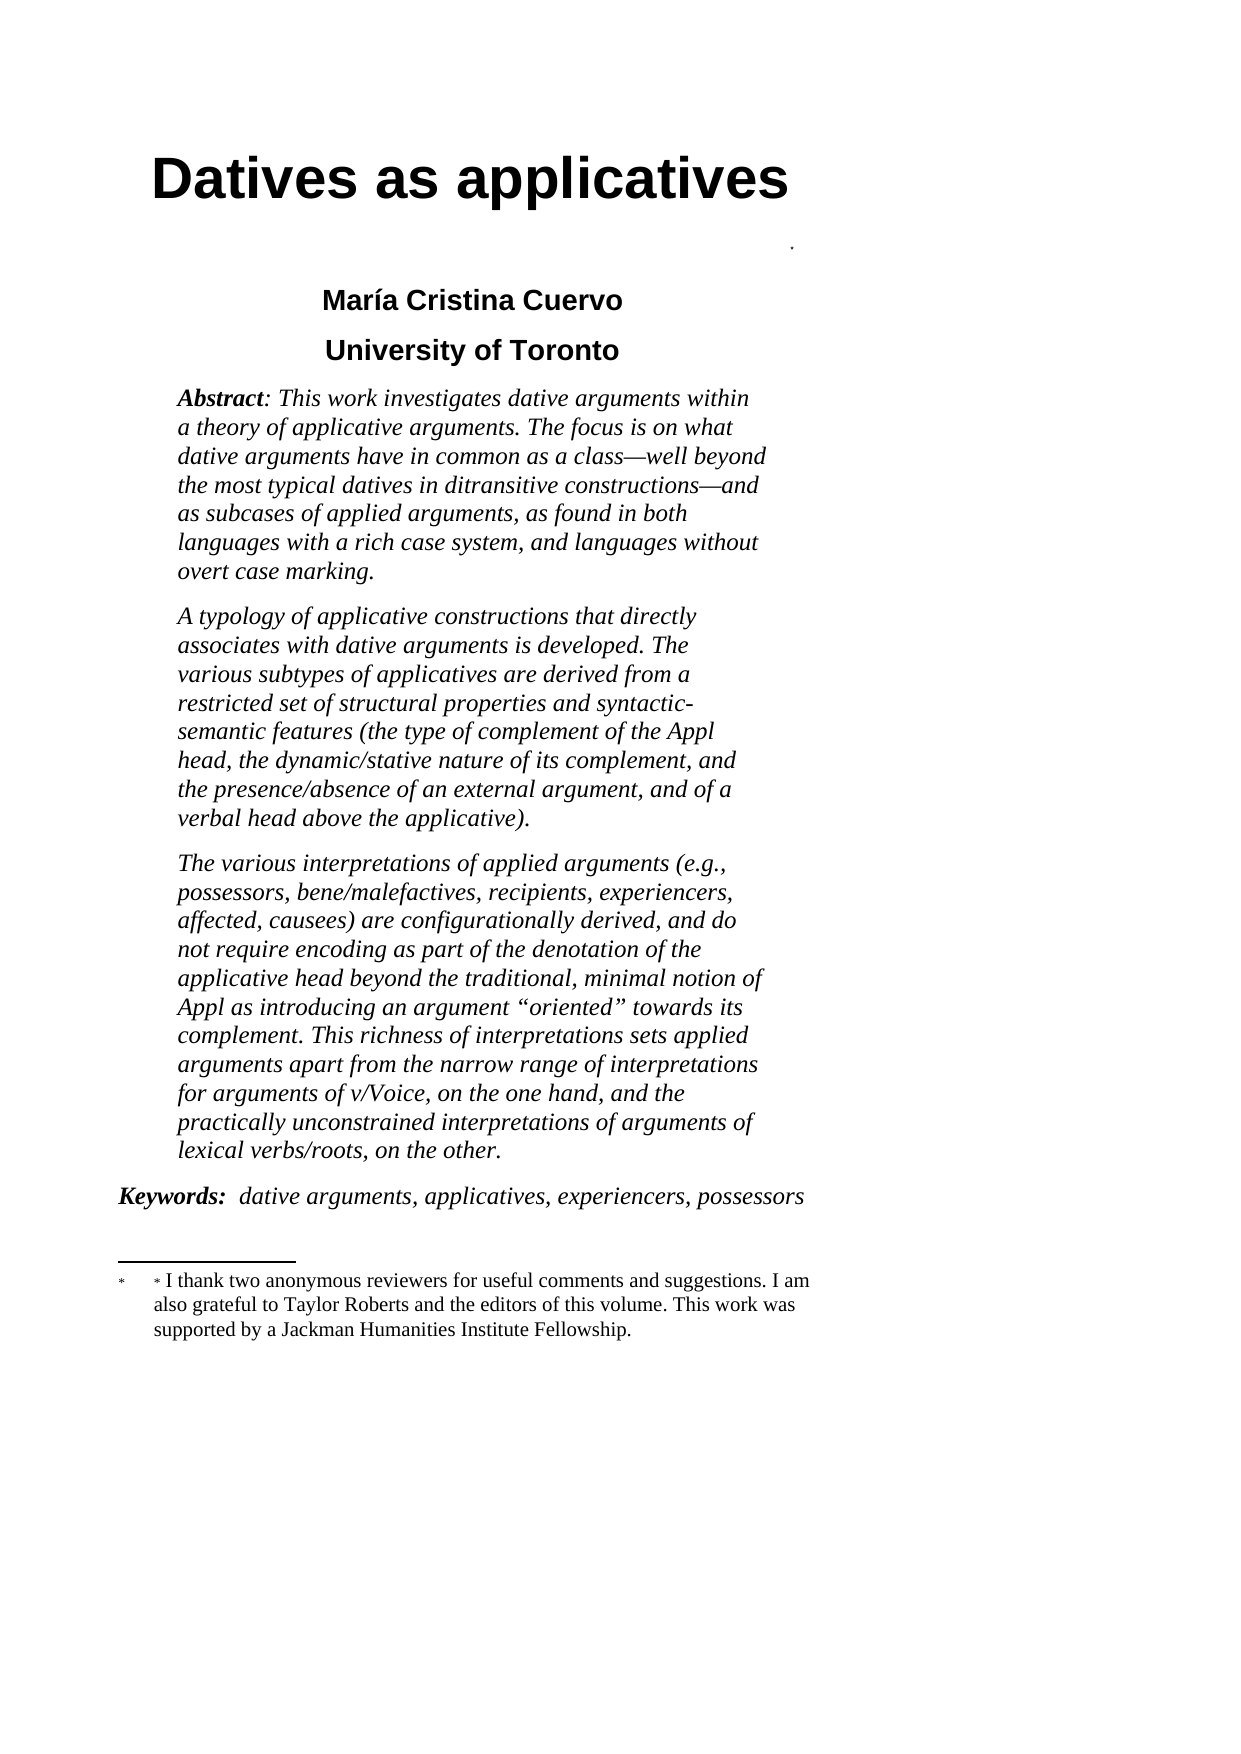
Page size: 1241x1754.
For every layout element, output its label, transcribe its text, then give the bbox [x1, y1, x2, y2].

text Abstract: This work investigates dative arguments within a theory of applicative arguments. The focus is on what dative arguments have in common as a class—well beyond the most typical datives in ditransitive constructions—and as subcases of applied arguments, as found in both languages with a rich case system, and languages without overt case marking. [177, 383, 768, 585]
text * I thank two anonymous reviewers for useful comments and suggestions. I am also grateful to Taylor Roberts and the editors of this volume. This work was supported by a Jackman Humanities Institute Fellowship. [118, 1268, 827, 1341]
text The various interpretations of applied arguments (e.g., possessors, bene/malefactives, recipients, experiencers, affected, causees) are configurationally derived, and do not require encoding as part of the denotation of the applicative head beyond the traditional, minimal notion of Appl as introducing an argument “oriented” towards its complement. This richness of interpretations sets applied arguments apart from the narrow range of interpretations for arguments of v/Voice, on the one hand, and the practically unconstrained interpretations of arguments of lexical verbs/roots, on the other. [177, 848, 768, 1164]
text University of Toronto [118, 333, 827, 367]
title Datives as applicatives [118, 143, 827, 271]
text María Cristina Cuervo [118, 283, 827, 317]
text Keywords: dative arguments, applicatives, experiencers, possessors [118, 1181, 827, 1210]
text A typology of applicative constructions that directly associates with dative arguments is developed. The various subtypes of applicatives are derived from a restricted set of structural properties and syntactic-semantic features (the type of complement of the Appl head, the dynamic/stative nature of its complement, and the presence/absence of an external argument, and of a verbal head above the applicative). [177, 601, 768, 831]
